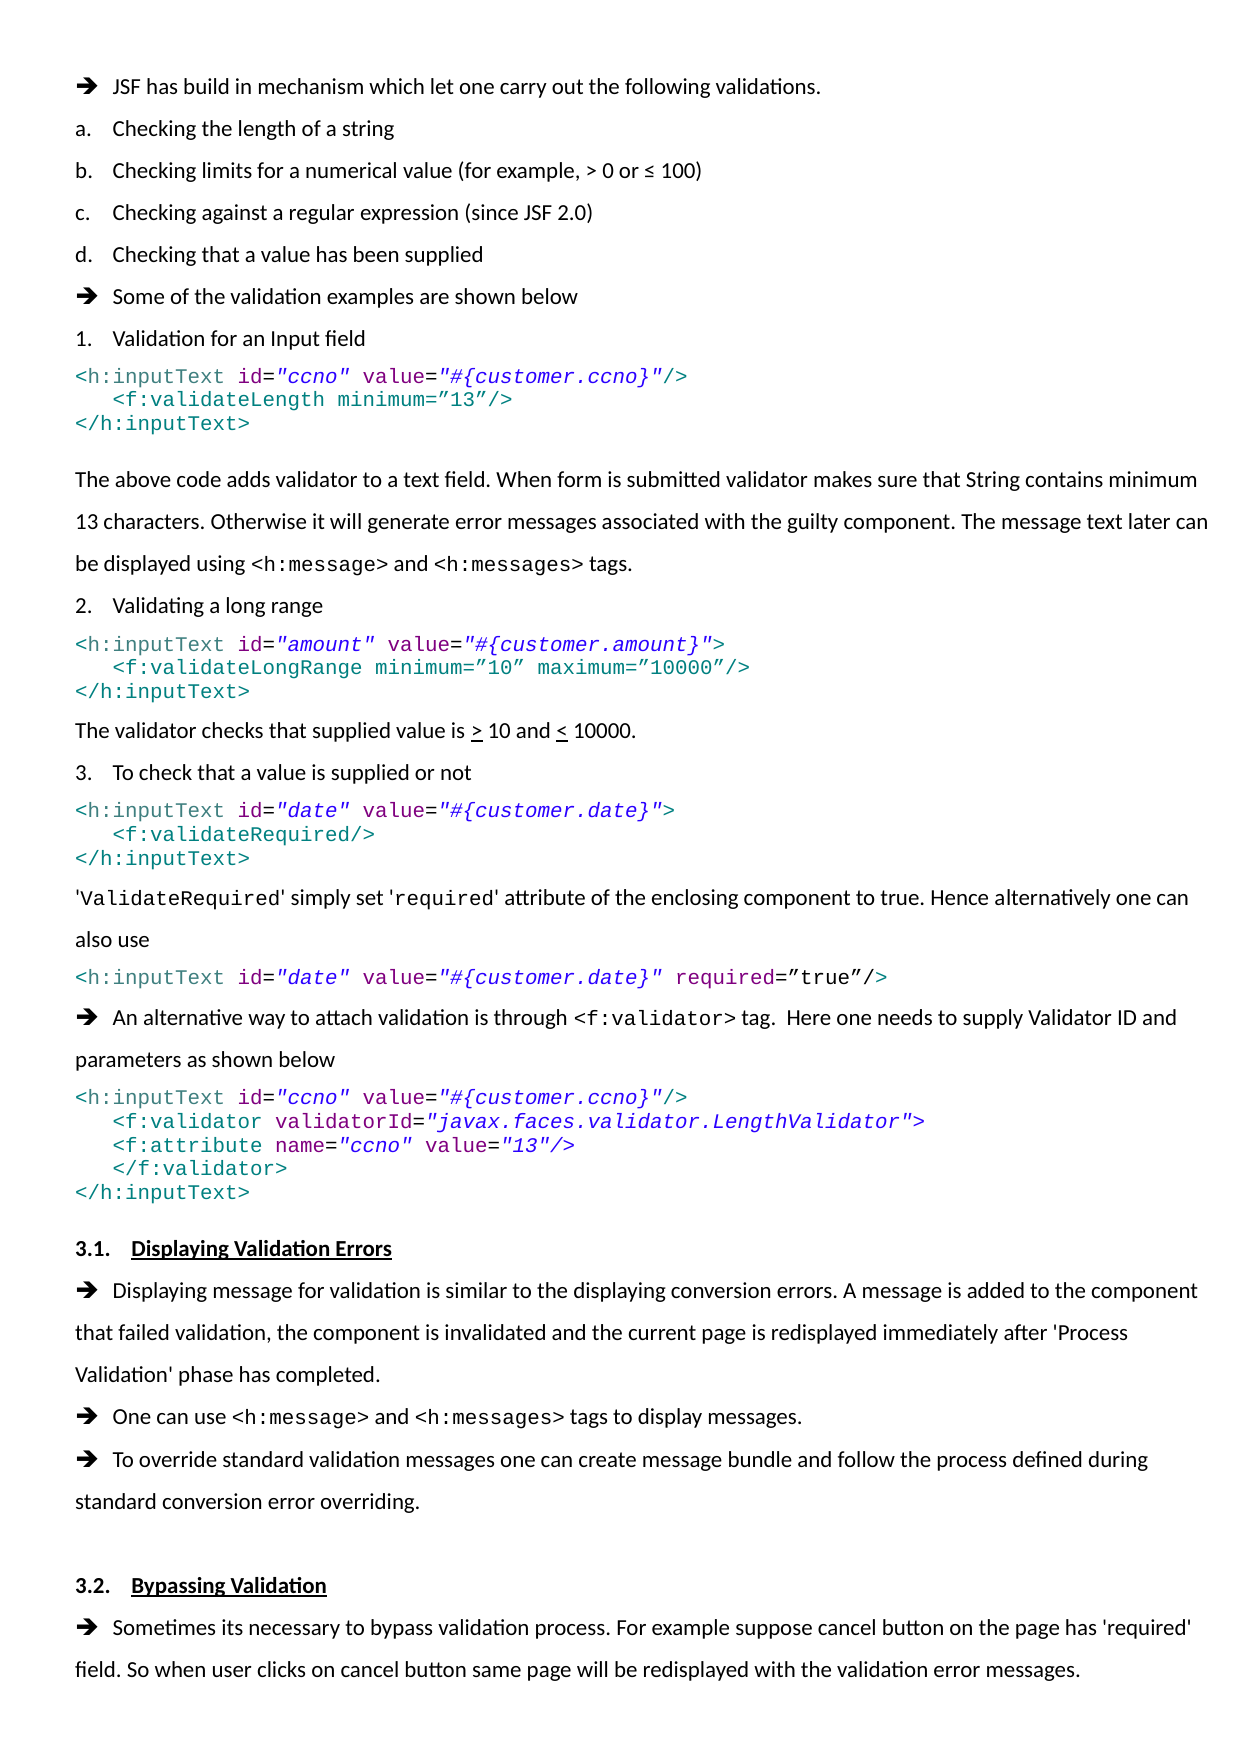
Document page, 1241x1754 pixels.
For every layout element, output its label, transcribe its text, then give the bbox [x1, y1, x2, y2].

text <f:validateRequired/> [75, 824, 1210, 847]
list One can use <h:message> and <h:messages> tags to display messages. [75, 1402, 1210, 1431]
text <h:inputText id="ccno" value="#{customer.ccno}"/> [75, 366, 1210, 389]
text <h:inputText id="date" value="#{customer.date}"> [75, 800, 1210, 824]
text <f:attribute name="ccno" value="13"/> [75, 1134, 1210, 1158]
text <f:validateLongRange minimum=”10” maximum=”10000”/> [75, 657, 1210, 681]
list JSF has build in mechanism which let one carry out the following validations. [75, 72, 1210, 100]
text 3.2. Bypassing Validation [75, 1571, 1210, 1599]
text 3. To check that a value is supplied or not [75, 758, 1210, 786]
text <h:inputText id="ccno" value="#{customer.ccno}"/> [75, 1087, 1210, 1111]
list Sometimes its necessary to bypass validation process. For example suppose cancel button on the page has 'required' field. So when user clicks on cancel button same page will be redisplayed with the validation error messages. [75, 1613, 1210, 1683]
text c. Checking against a regular expression (since JSF 2.0) [75, 198, 1210, 226]
text </f:validator> [75, 1158, 1210, 1182]
list To override standard validation messages one can create message bundle and follow the process defined during standard conversion error overriding. [75, 1445, 1210, 1515]
text </h:inputText> [75, 1182, 1210, 1206]
list Some of the validation examples are shown below [75, 282, 1210, 310]
text </h:inputText> [75, 681, 1210, 704]
text The validator checks that supplied value is > 10 and < 10000. [75, 716, 1210, 744]
text d. Checking that a value has been supplied [75, 240, 1210, 268]
text 'ValidateRequired' simply set 'required' attribute of the enclosing component to true. Hence alternatively one can also use [75, 883, 1210, 953]
text a. Checking the length of a string [75, 114, 1210, 142]
list An alternative way to attach validation is through <f:validator> tag. Here one needs to supply Validator ID and parameters as shown below [75, 1003, 1210, 1073]
text <h:inputText id="date" value="#{customer.date}" required=”true”/> [75, 967, 1210, 991]
list Displaying message for validation is similar to the displaying conversion errors. A message is added to the component that failed validation, the component is invalidated and the current page is redisplayed immediately after 'Process Validation' phase has completed. [75, 1276, 1210, 1388]
text <h:inputText id="amount" value="#{customer.amount}"> [75, 633, 1210, 657]
text b. Checking limits for a numerical value (for example, > 0 or ≤ 100) [75, 156, 1210, 184]
text </h:inputText> [75, 413, 1210, 437]
text <f:validateLength minimum=”13”/> [75, 389, 1210, 413]
text 3.1. Displaying Validation Errors [75, 1234, 1210, 1262]
list 1. Validation for an Input field [75, 324, 1210, 352]
text <f:validator validatorId="javax.faces.validator.LengthValidator"> [75, 1111, 1210, 1134]
text 2. Validating a long range [75, 592, 1210, 619]
text The above code adds validator to a text field. When form is submitted validator makes sure that String contains minimum 13 characters. Otherwise it will generate error messages associated with the guilty component. The message text later can be displayed using <h:message> and <h:messages> tags. [75, 465, 1210, 577]
text </h:inputText> [75, 847, 1210, 871]
